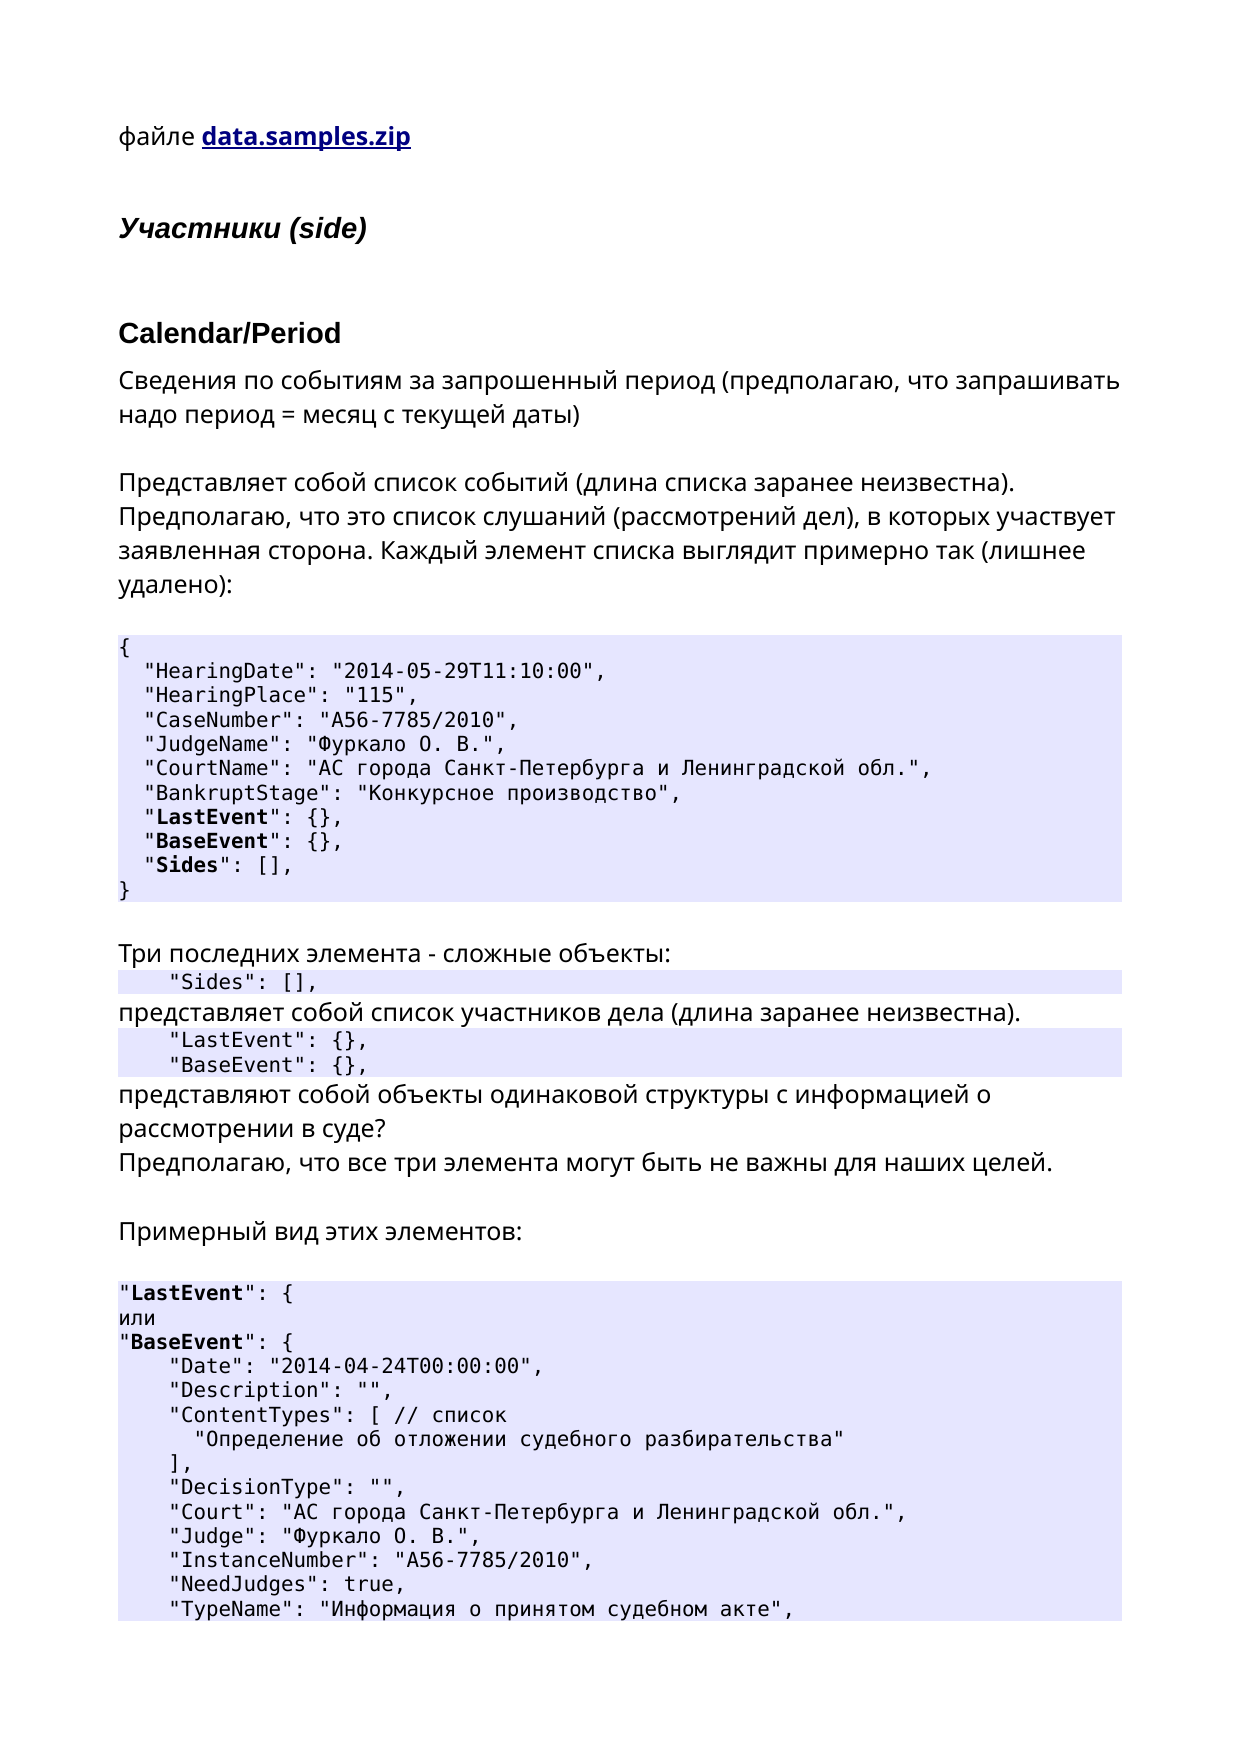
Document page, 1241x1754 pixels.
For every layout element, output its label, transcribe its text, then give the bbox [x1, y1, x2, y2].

text "ContentTypes": [ // список [118, 1403, 1122, 1427]
text Предполагаю, что все три элемента могут быть не важны для наших целей. [118, 1145, 1122, 1179]
text представляет собой список участников дела (длина заранее неизвестна). [118, 994, 1122, 1028]
text Примерный вид этих элементов: [118, 1213, 1122, 1247]
text "InstanceNumber": "А56-7785/2010", [118, 1548, 1122, 1572]
text "TypeName": "Информация о принятом судебном акте", [118, 1597, 1122, 1621]
text { [118, 635, 1122, 659]
subtitle Участники (side) [118, 211, 1122, 245]
text "NeedJudges": true, [118, 1572, 1122, 1597]
text представляют собой объекты одинаковой структуры с информацией о рассмотрении в суде? [118, 1077, 1122, 1145]
text или [118, 1306, 1122, 1330]
text "LastEvent": {}, [118, 1028, 1122, 1053]
text "HearingDate": "2014-05-29T11:10:00", [118, 659, 1122, 683]
text "BaseEvent": {}, [118, 829, 1122, 853]
text "Sides": [], [118, 853, 1122, 878]
text "BaseEvent": {}, [118, 1053, 1122, 1077]
text "Description": "", [118, 1378, 1122, 1403]
text файле data.samples.zip [118, 118, 1122, 152]
text "Court": "АС города Санкт-Петербурга и Ленинградской обл.", [118, 1500, 1122, 1524]
text "HearingPlace": "115", [118, 683, 1122, 708]
text } [118, 878, 1122, 902]
text "Определение об отложении судебного разбирательства" [118, 1427, 1122, 1451]
text "DecisionType": "", [118, 1475, 1122, 1500]
text "BankruptStage": "Конкурсное производство", [118, 781, 1122, 805]
text "LastEvent": {}, [118, 805, 1122, 829]
text Сведения по событиям за запрошенный период (предполагаю, что запрашивать надо период = месяц с текущей даты) [118, 362, 1122, 431]
text ], [118, 1451, 1122, 1475]
text Предполагаю, что это список слушаний (рассмотрений дел), в которых участвует заявленная сторона. Каждый элемент списка выглядит примерно так (лишнее удалено): [118, 499, 1122, 601]
text "JudgeName": "Фуркало О. В.", [118, 732, 1122, 756]
subtitle Calendar/Period [118, 316, 1122, 350]
text "BaseEvent": { [118, 1330, 1122, 1354]
text "CaseNumber": "А56-7785/2010", [118, 708, 1122, 732]
text "CourtName": "АС города Санкт-Петербурга и Ленинградской обл.", [118, 756, 1122, 781]
text Представляет собой список событий (длина списка заранее неизвестна). [118, 464, 1122, 499]
text "Sides": [], [118, 970, 1122, 994]
text "LastEvent": { [118, 1281, 1122, 1306]
text Три последних элемента - сложные объекты: [118, 936, 1122, 970]
text "Judge": "Фуркало О. В.", [118, 1524, 1122, 1548]
text "Date": "2014-04-24T00:00:00", [118, 1354, 1122, 1378]
